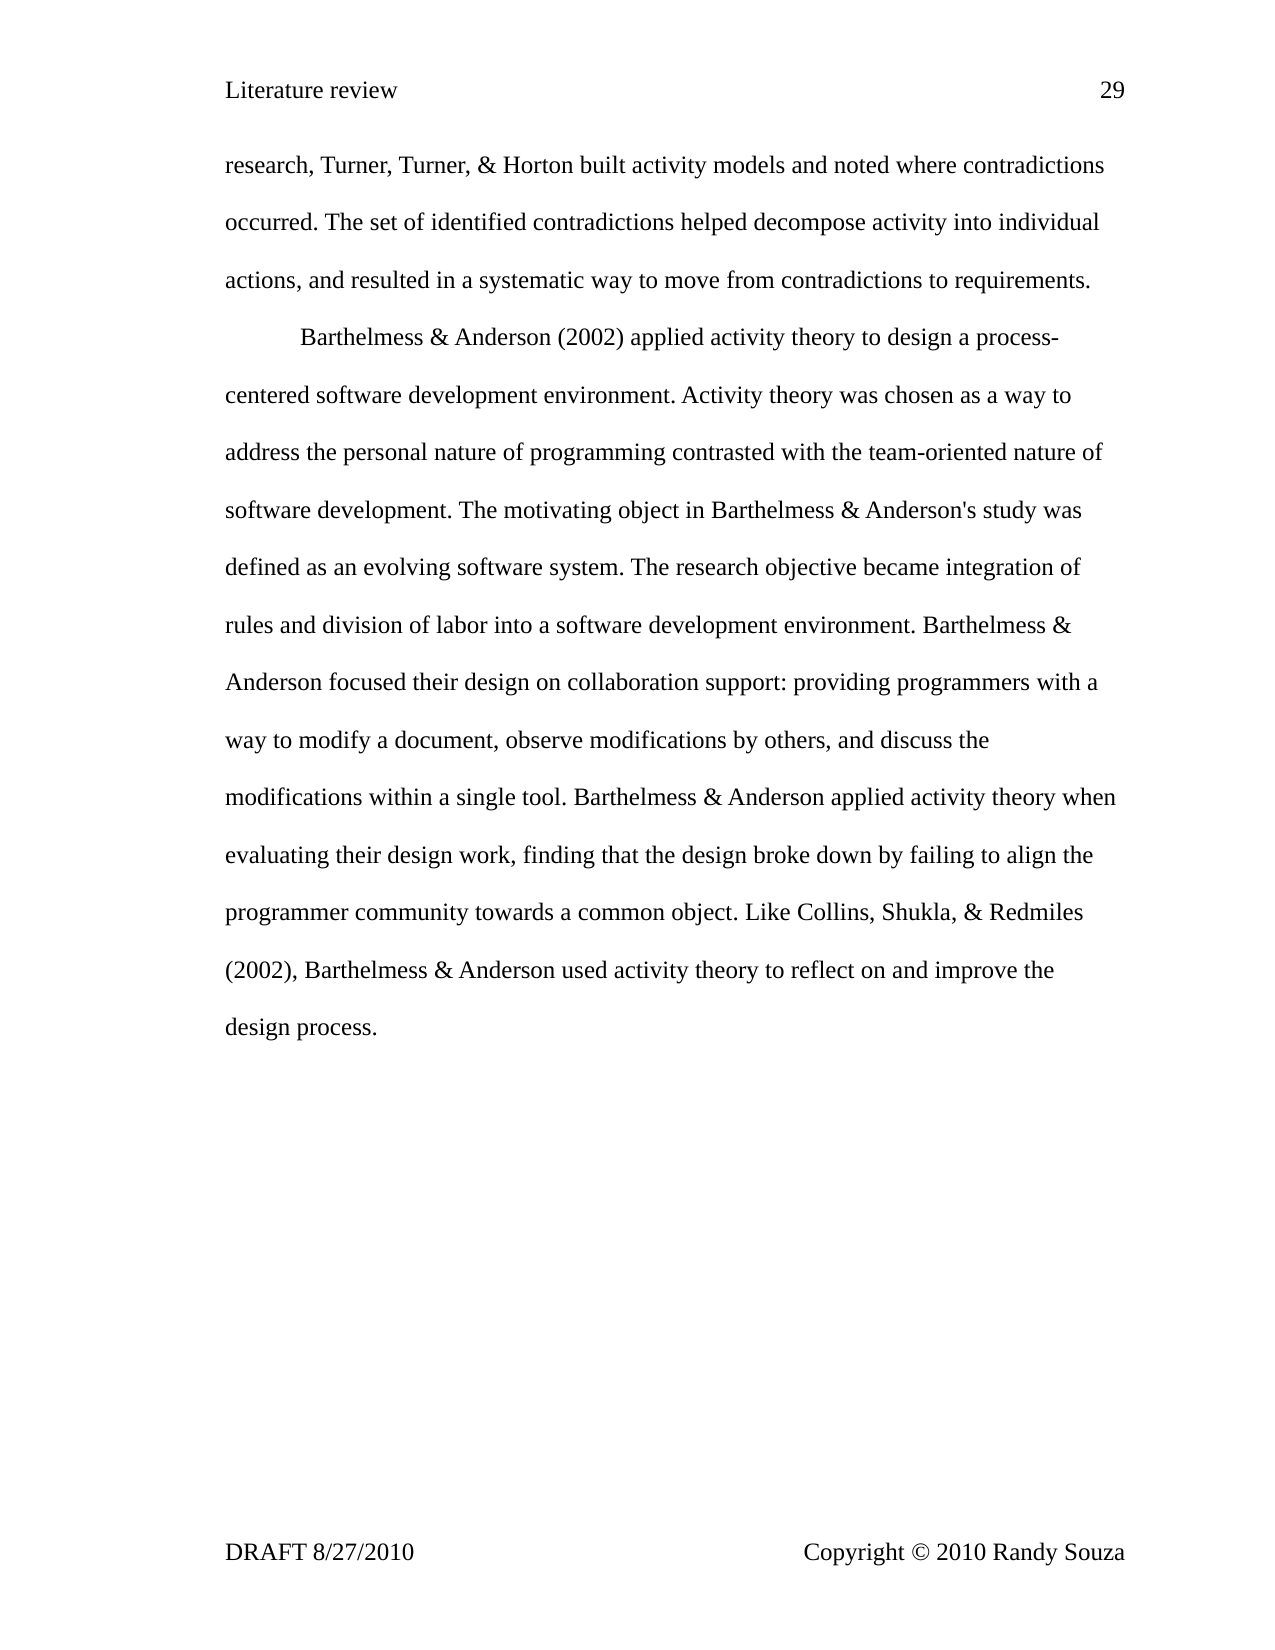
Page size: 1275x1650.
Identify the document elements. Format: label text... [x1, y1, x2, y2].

text Barthelmess & Anderson (2002) applied activity theory to design a process-centered software development environment. Activity theory was chosen as a way to address the personal nature of programming contrasted with the team-oriented nature of software development. The motivating object in Barthelmess & Anderson's study was defined as an evolving software system. The research objective became integration of rules and division of labor into a software development environment. Barthelmess & Anderson focused their design on collaboration support: providing programmers with a way to modify a document, observe modifications by others, and discuss the modifications within a single tool. Barthelmess & Anderson applied activity theory when evaluating their design work, finding that the design broke down by failing to align the programmer community towards a common object. Like Collins, Shukla, & Redmiles (2002), Barthelmess & Anderson used activity theory to reflect on and improve the design process. [225, 322, 1125, 1041]
text research, Turner, Turner, & Horton built activity models and noted where contradictions occurred. The set of identified contradictions helped decompose activity into individual actions, and resulted in a systematic way to move from contradictions to requirements. [225, 150, 1125, 294]
